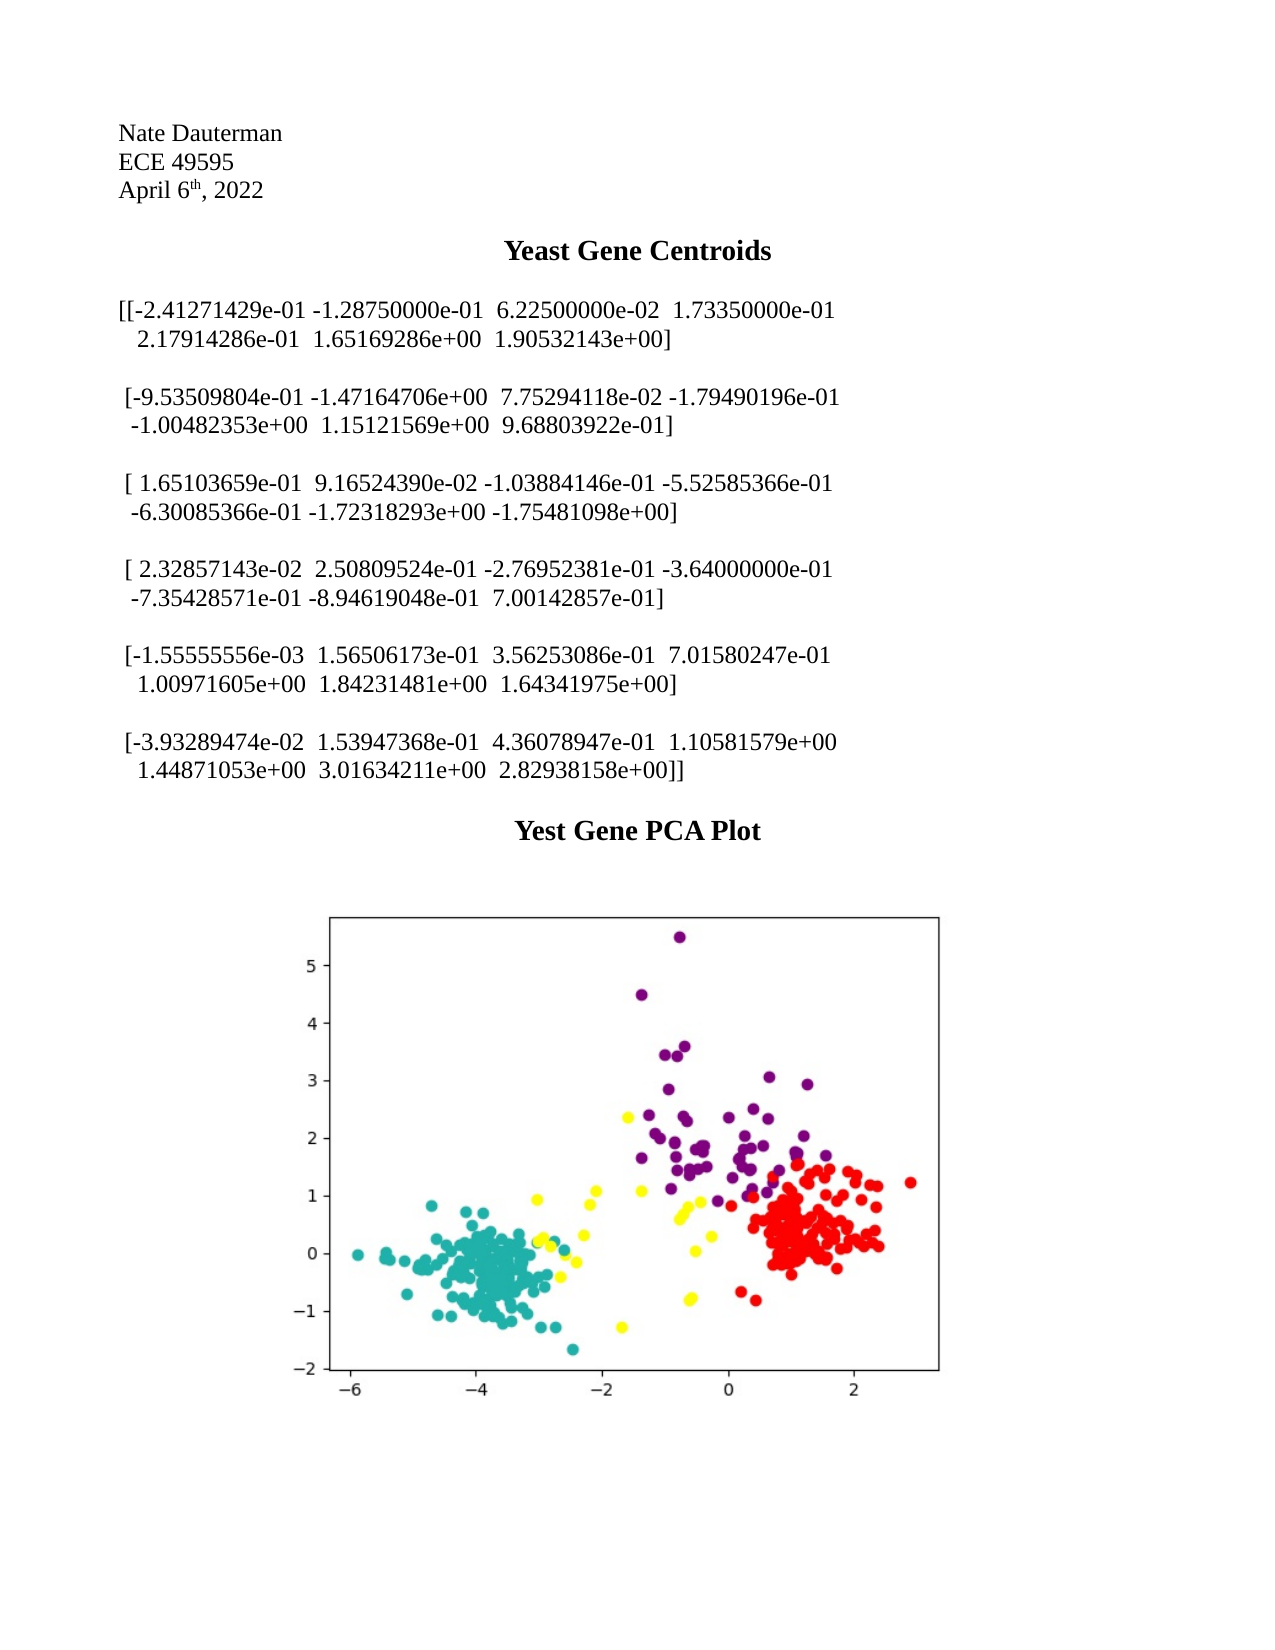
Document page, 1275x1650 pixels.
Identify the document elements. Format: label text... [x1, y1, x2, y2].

text 1.44871053e+00 3.01634211e+00 2.82938158e+00]] [118, 755, 1157, 784]
text [[-2.41271429e-01 -1.28750000e-01 6.22500000e-02 1.73350000e-01 [118, 295, 1157, 324]
picture [231, 846, 1017, 1435]
text April 6th, 2022 [118, 176, 1157, 204]
text 2.17914286e-01 1.65169286e+00 1.90532143e+00] [118, 324, 1157, 353]
text [ 2.32857143e-02 2.50809524e-01 -2.76952381e-01 -3.64000000e-01 [118, 554, 1157, 583]
text Yeast Gene Centroids [118, 233, 1157, 267]
text [ 1.65103659e-01 9.16524390e-02 -1.03884146e-01 -5.52585366e-01 [118, 468, 1157, 497]
text 1.00971605e+00 1.84231481e+00 1.64341975e+00] [118, 669, 1157, 698]
text [-9.53509804e-01 -1.47164706e+00 7.75294118e-02 -1.79490196e-01 [118, 382, 1157, 410]
text -7.35428571e-01 -8.94619048e-01 7.00142857e-01] [118, 583, 1157, 612]
text Yest Gene PCA Plot [118, 813, 1157, 846]
text Nate Dauterman [118, 118, 1157, 147]
text [-3.93289474e-02 1.53947368e-01 4.36078947e-01 1.10581579e+00 [118, 727, 1157, 755]
text -1.00482353e+00 1.15121569e+00 9.68803922e-01] [118, 410, 1157, 439]
text ECE 49595 [118, 147, 1157, 176]
text [-1.55555556e-03 1.56506173e-01 3.56253086e-01 7.01580247e-01 [118, 640, 1157, 669]
text -6.30085366e-01 -1.72318293e+00 -1.75481098e+00] [118, 497, 1157, 525]
